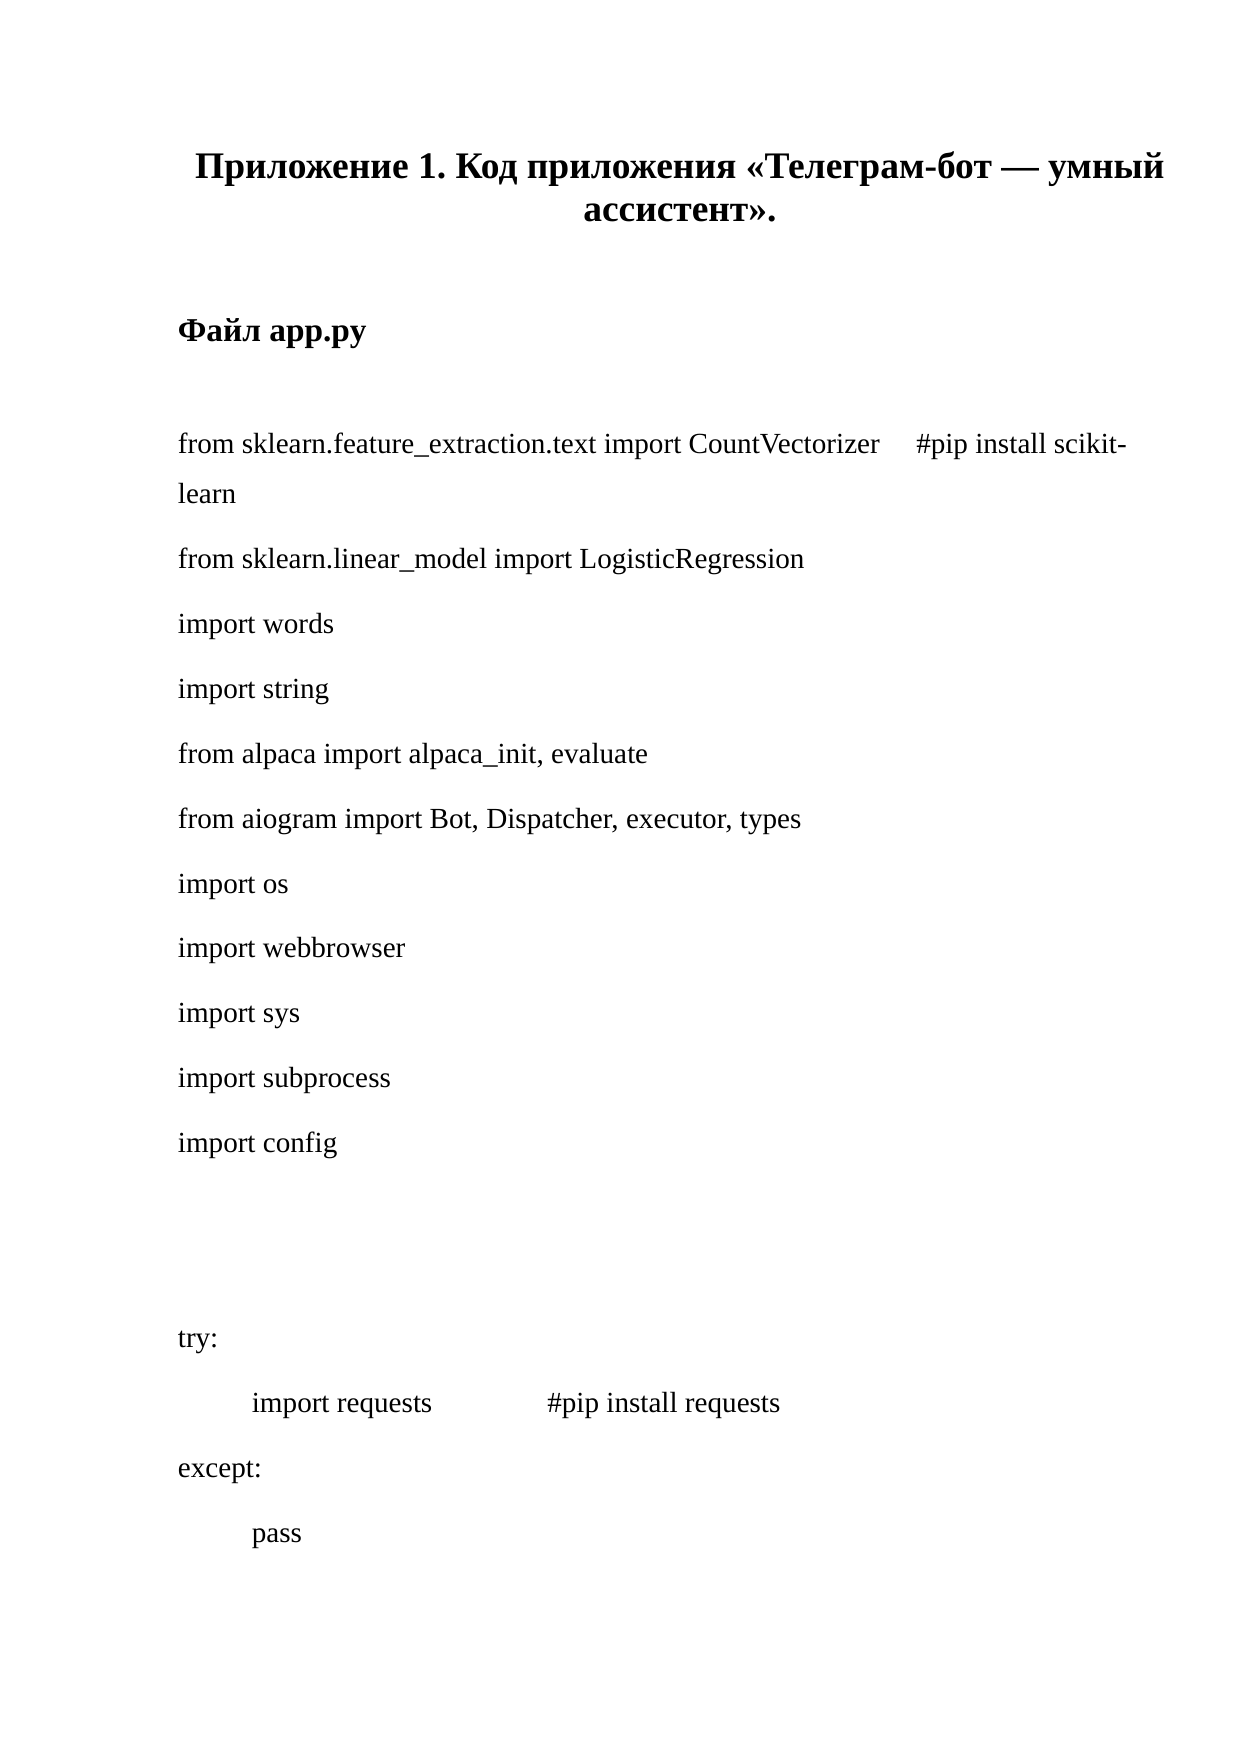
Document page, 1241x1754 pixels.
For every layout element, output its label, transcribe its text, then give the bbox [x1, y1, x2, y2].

text from alpaca import alpaca_init, evaluate [178, 736, 1182, 769]
text pass [178, 1515, 1182, 1548]
text from aiogram import Bot, Dispatcher, executor, types [178, 801, 1182, 834]
text import webbrowser [178, 931, 1182, 964]
text import sys [178, 996, 1182, 1029]
text from sklearn.linear_model import LogisticRegression [178, 541, 1182, 575]
subtitle Приложение 1. Код приложения «Телеграм-бот — умный ассистент». [178, 143, 1182, 229]
text import subprocess [178, 1060, 1182, 1094]
text import os [178, 866, 1182, 899]
subtitle Файл app.py [178, 310, 1182, 349]
text import config [178, 1125, 1182, 1159]
text from sklearn.feature_extraction.text import CountVectorizer #pip install scikit-learn [178, 426, 1182, 510]
text import string [178, 671, 1182, 704]
text import words [178, 606, 1182, 640]
text import requests #pip install requests [178, 1385, 1182, 1418]
text except: [178, 1450, 1182, 1483]
text try: [178, 1320, 1182, 1353]
